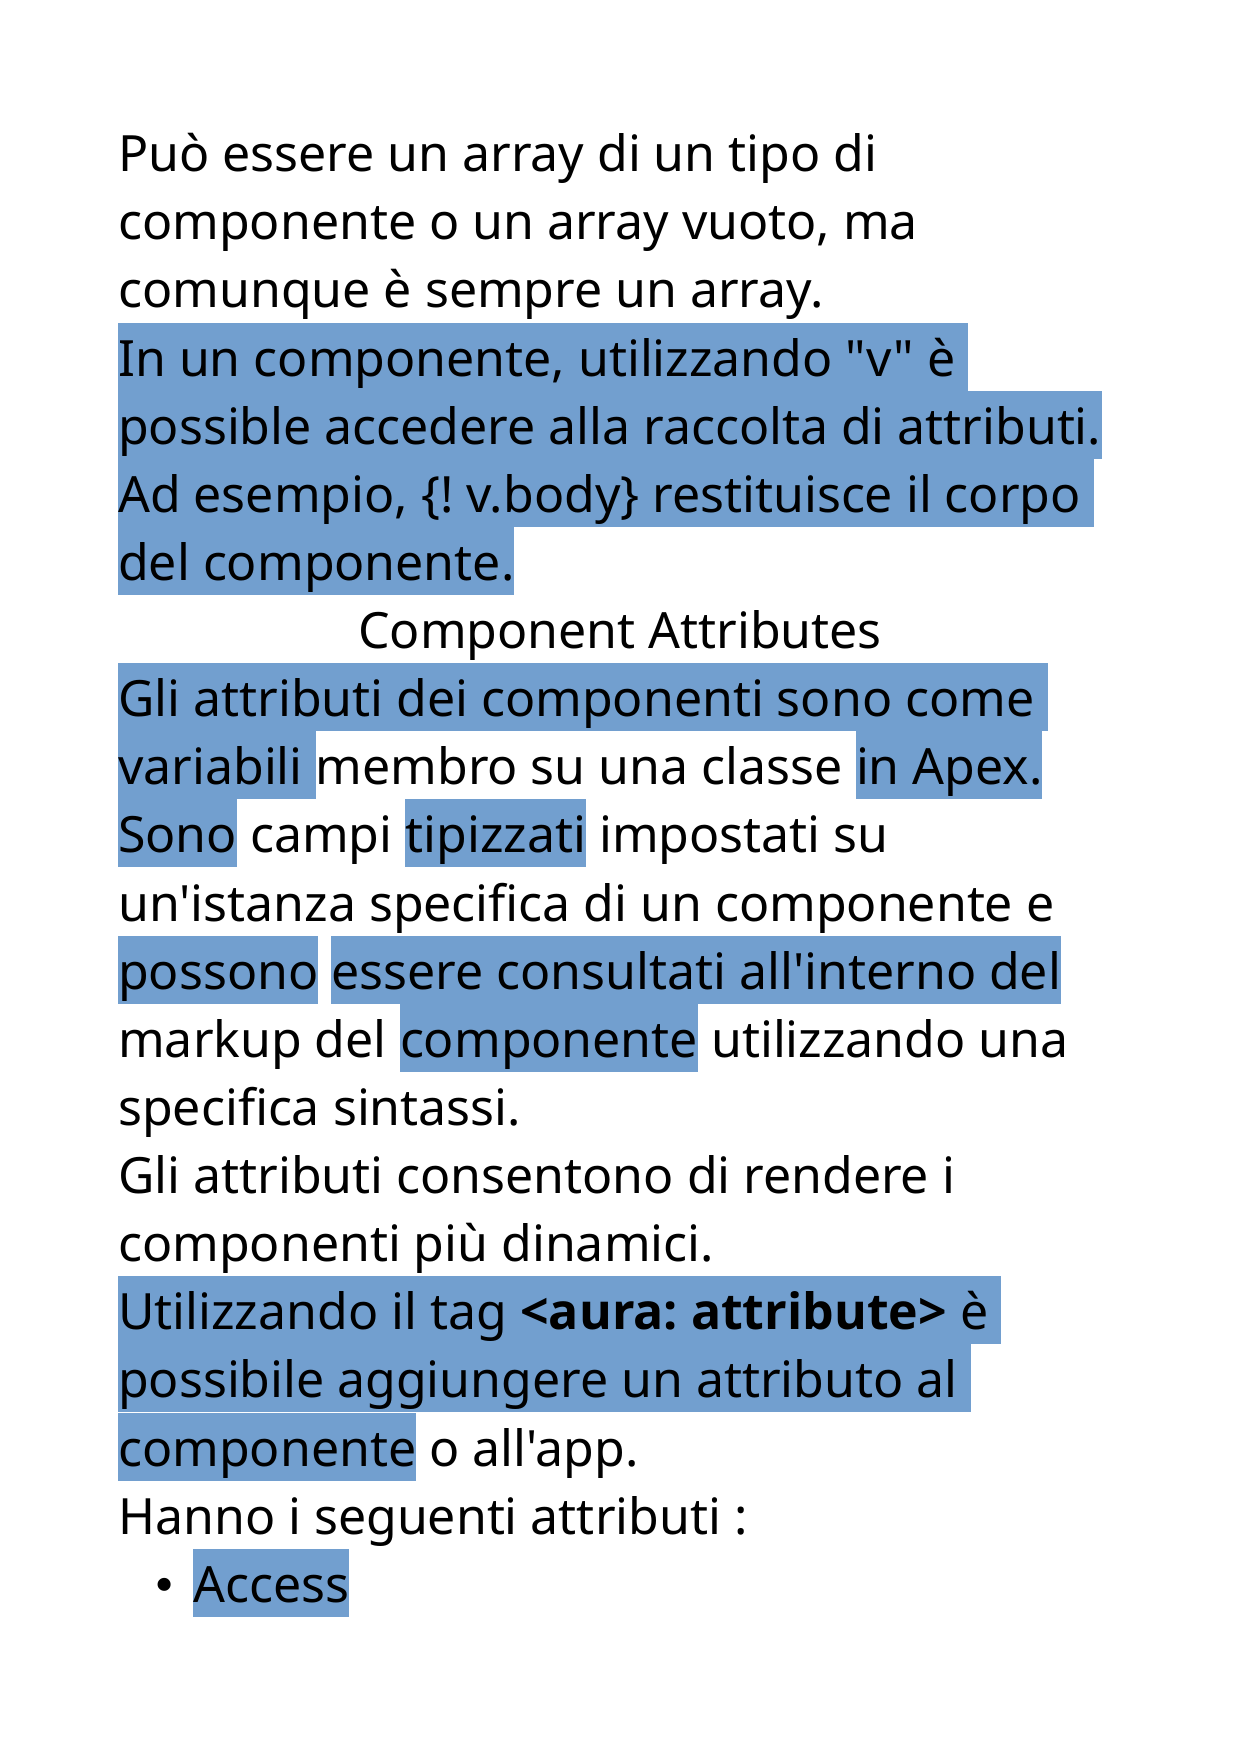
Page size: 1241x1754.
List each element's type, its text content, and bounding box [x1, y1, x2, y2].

text Hanno i seguenti attributi : [118, 1481, 1122, 1549]
text Gli attributi consentono di rendere i componenti più dinamici. [118, 1140, 1122, 1276]
list Access [156, 1549, 1122, 1617]
text Gli attributi dei componenti sono come variabili membro su una classe in Apex. [118, 663, 1122, 799]
text In un componente, utilizzando "v" è possible accedere alla raccolta di attributi. [118, 322, 1122, 459]
text Ad esempio, {! v.body} restituisce il corpo del componente. [118, 459, 1122, 595]
text Utilizzando il tag <aura: attribute> è possibile aggiungere un attributo al componente o all'app. [118, 1276, 1122, 1481]
text Sono campi tipizzati impostati su un'istanza specifica di un componente e possono essere consultati all'interno del markup del componente utilizzando una specifica sintassi. [118, 799, 1122, 1140]
text Può essere un array di un tipo di componente o un array vuoto, ma comunque è sempre un array. [118, 118, 1122, 322]
text Component Attributes [118, 595, 1122, 663]
